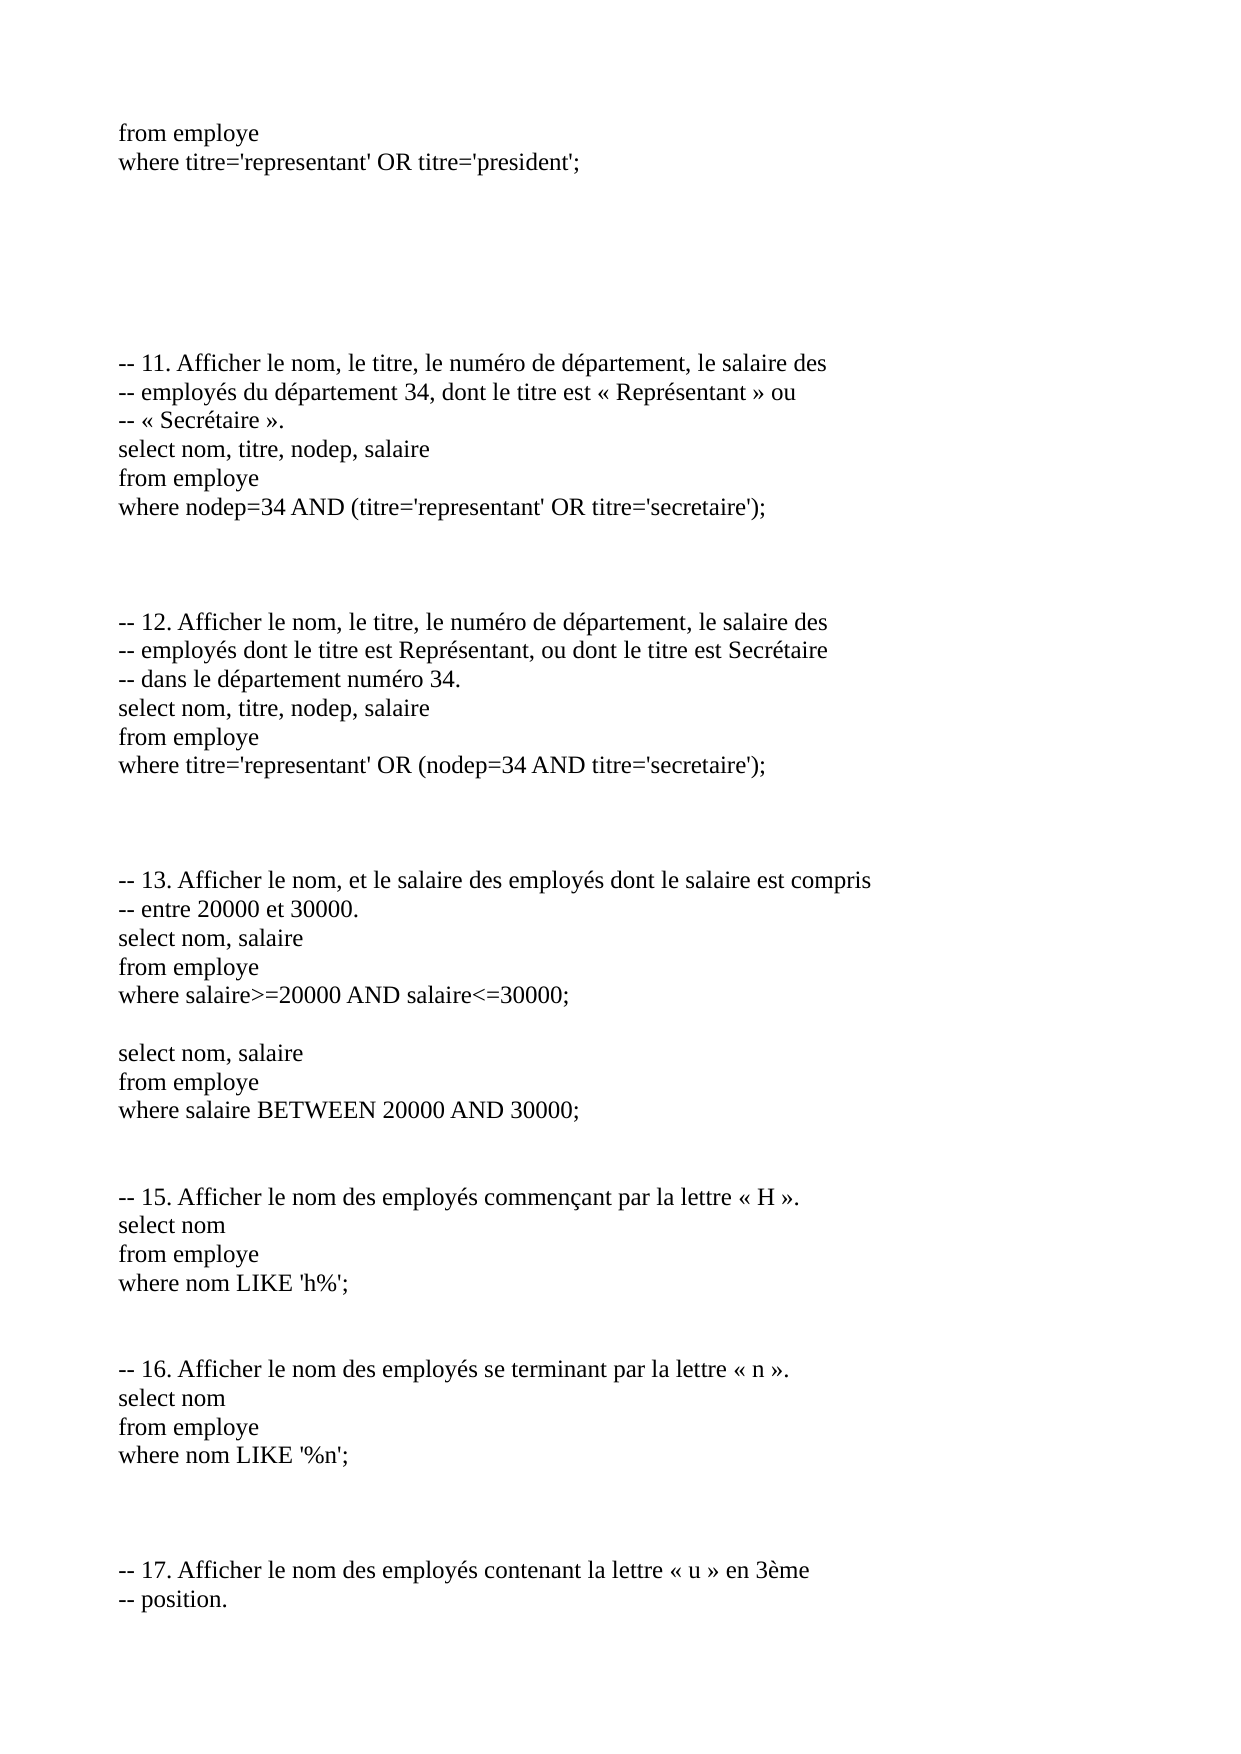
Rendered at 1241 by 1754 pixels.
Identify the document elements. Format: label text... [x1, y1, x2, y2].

text -- 16. Afficher le nom des employés se terminant par la lettre « n ». [118, 1354, 1122, 1383]
text -- 11. Afficher le nom, le titre, le numéro de département, le salaire des [118, 348, 1122, 377]
text -- entre 20000 et 30000. [118, 894, 1122, 923]
text -- 12. Afficher le nom, le titre, le numéro de département, le salaire des [118, 607, 1122, 636]
text -- employés du département 34, dont le titre est « Représentant » ou [118, 377, 1122, 406]
text from employe [118, 952, 1122, 981]
text -- dans le département numéro 34. [118, 664, 1122, 693]
text where titre='representant' OR titre='president'; [118, 147, 1122, 176]
text where nodep=34 AND (titre='representant' OR titre='secretaire'); [118, 492, 1122, 521]
text where titre='representant' OR (nodep=34 AND titre='secretaire'); [118, 751, 1122, 779]
text -- « Secrétaire ». [118, 406, 1122, 434]
text select nom [118, 1383, 1122, 1412]
text from employe [118, 1412, 1122, 1441]
text from employe [118, 118, 1122, 147]
text where nom LIKE '%n'; [118, 1441, 1122, 1469]
text -- employés dont le titre est Représentant, ou dont le titre est Secrétaire [118, 636, 1122, 664]
text from employe [118, 722, 1122, 751]
text -- position. [118, 1584, 1122, 1613]
text -- 15. Afficher le nom des employés commençant par la lettre « H ». [118, 1182, 1122, 1211]
text where nom LIKE 'h%'; [118, 1268, 1122, 1297]
text select nom, titre, nodep, salaire [118, 693, 1122, 722]
text -- 13. Afficher le nom, et le salaire des employés dont le salaire est compris [118, 866, 1122, 894]
text select nom, salaire [118, 1038, 1122, 1067]
text from employe [118, 463, 1122, 492]
text select nom, salaire [118, 923, 1122, 952]
text where salaire BETWEEN 20000 AND 30000; [118, 1096, 1122, 1124]
text select nom, titre, nodep, salaire [118, 434, 1122, 463]
text from employe [118, 1067, 1122, 1096]
text -- 17. Afficher le nom des employés contenant la lettre « u » en 3ème [118, 1556, 1122, 1584]
text select nom [118, 1211, 1122, 1239]
text where salaire>=20000 AND salaire<=30000; [118, 981, 1122, 1009]
text from employe [118, 1239, 1122, 1268]
